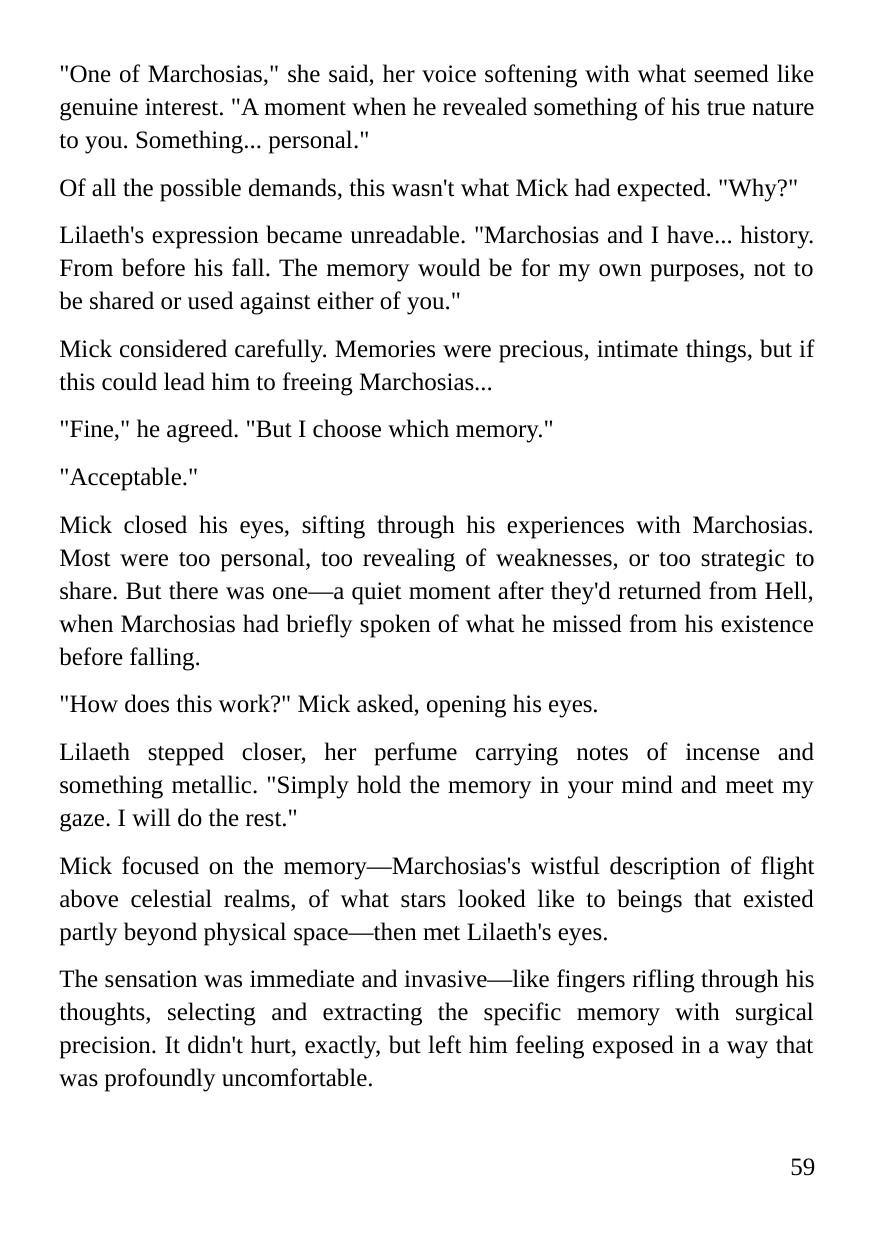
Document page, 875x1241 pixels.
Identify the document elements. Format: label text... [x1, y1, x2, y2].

text Of all the possible demands, this wasn't what Mick had expected. "Why?" [59, 173, 815, 201]
text Lilaeth stepped closer, her perfume carrying notes of incense and something metallic. "Simply hold the memory in your mind and meet my gaze. I will do the rest." [59, 737, 815, 832]
text "Fine," he agreed. "But I choose which memory." [59, 414, 815, 443]
text Lilaeth's expression became unreadable. "Marchosias and I have... history. From before his fall. The memory would be for my own purposes, not to be shared or used against either of you." [59, 220, 815, 315]
text "Acceptable." [59, 462, 815, 491]
text Mick focused on the memory—Marchosias's wistful description of flight above celestial realms, of what stars looked like to beings that existed partly beyond physical space—then met Lilaeth's eyes. [59, 851, 815, 946]
text The sensation was immediate and invasive—like fingers rifling through his thoughts, selecting and extracting the specific memory with surgical precision. It didn't hurt, exactly, but left him feeling exposed in a way that was profoundly uncomfortable. [59, 964, 815, 1092]
text Mick considered carefully. Memories were precious, intimate things, but if this could lead him to freeing Marchosias... [59, 334, 815, 396]
text "One of Marchosias," she said, her voice softening with what seemed like genuine interest. "A moment when he revealed something of his true nature to you. Something... personal." [59, 59, 815, 154]
text "How does this work?" Mick asked, opening his eyes. [59, 689, 815, 718]
text Mick closed his eyes, sifting through his experiences with Marchosias. Most were too personal, too revealing of weaknesses, or too strategic to share. But there was one—a quiet moment after they'd returned from Hell, when Marchosias had briefly spoken of what he missed from his existence before falling. [59, 510, 815, 671]
